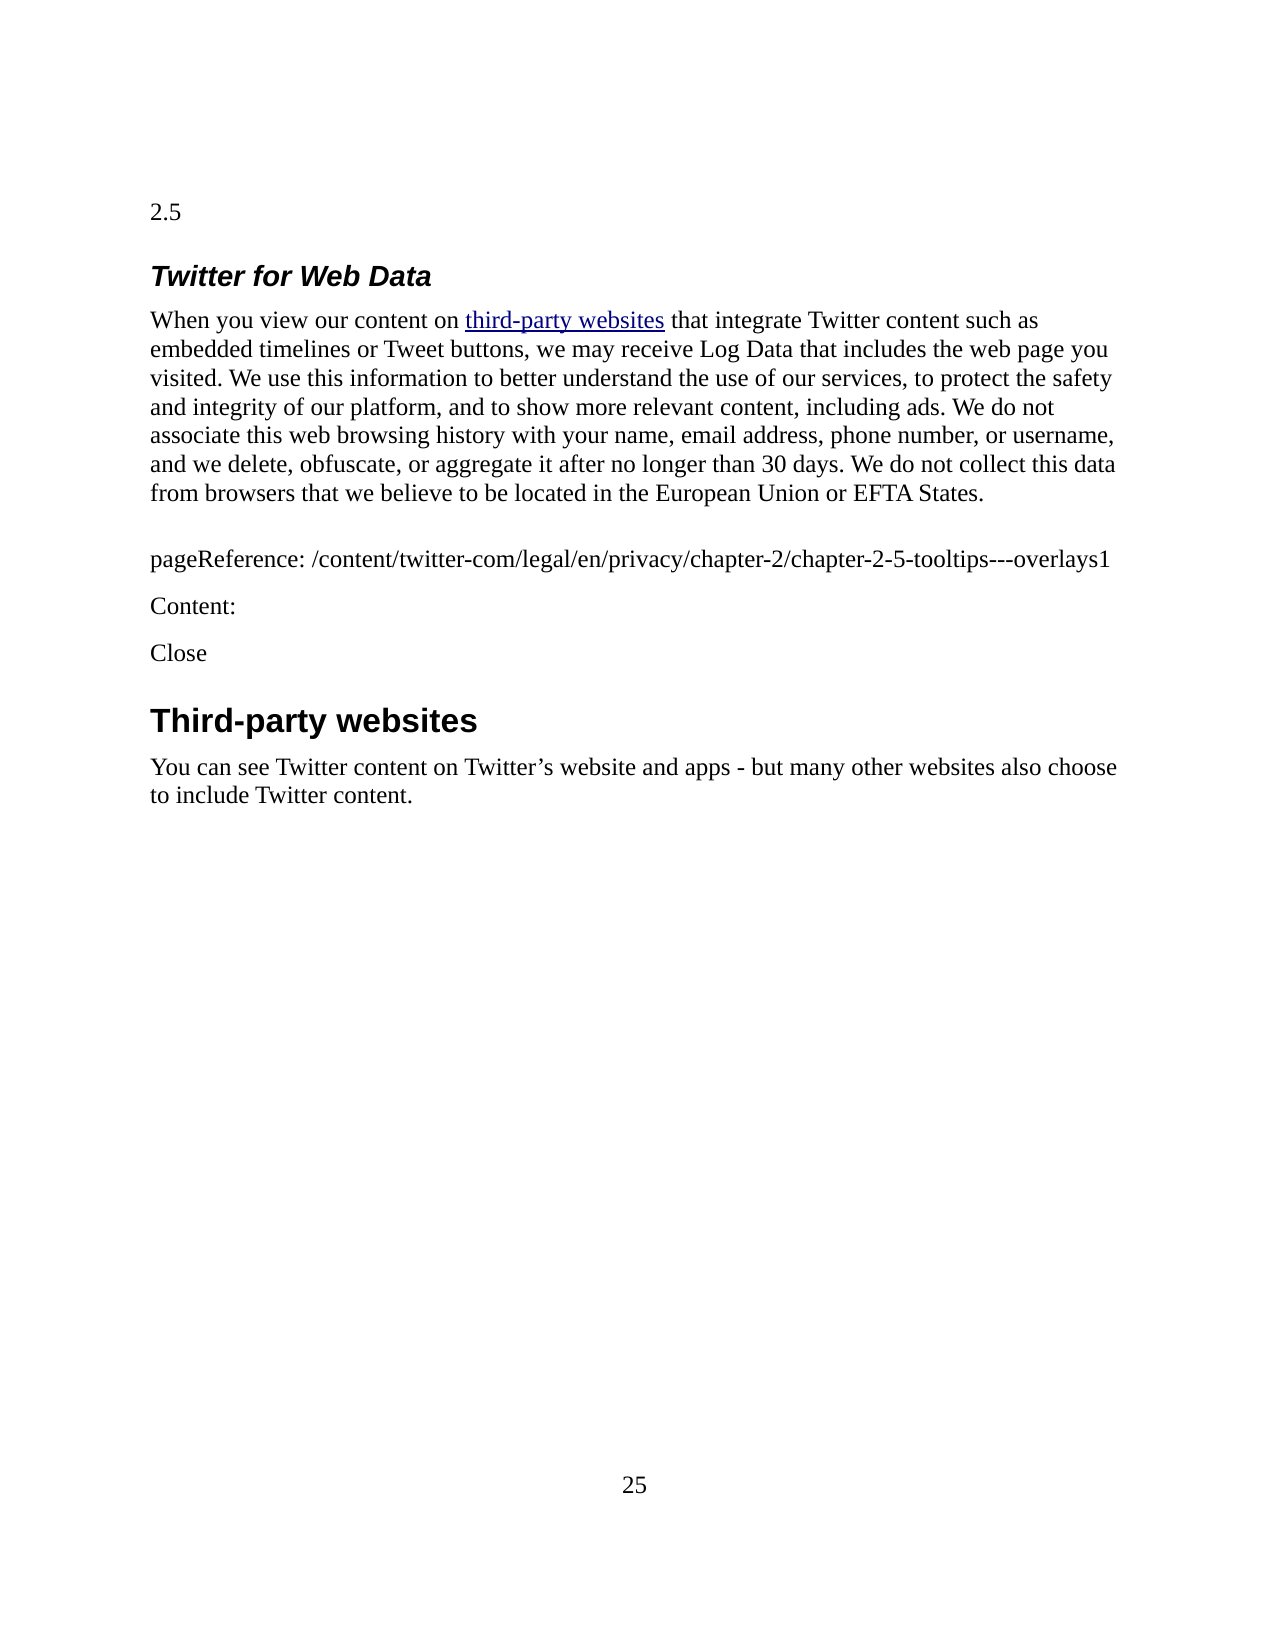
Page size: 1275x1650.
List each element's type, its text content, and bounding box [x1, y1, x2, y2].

subtitle Third-party websites [150, 700, 1125, 739]
subtitle Twitter for Web Data [150, 259, 1125, 293]
text Close [150, 638, 1125, 666]
text When you view our content on third-party websites that integrate Twitter content such as embedded timelines or Tweet buttons, we may receive Log Data that includes the web page you visited. We use this information to better understand the use of our services, to protect the safety and integrity of our platform, and to show more relevant content, including ads. We do not associate this web browsing history with your name, email address, phone number, or username, and we delete, obfuscate, or aggregate it after no longer than 30 days. We do not collect this data from browsers that we believe to be located in the European Union or EFTA States. [150, 305, 1125, 535]
text pageReference: /content/twitter-com/legal/en/privacy/chapter-2/chapter-2-5-tooltips---overlays1 [150, 544, 1125, 573]
text You can see Twitter content on Twitter’s website and apps - but many other websites also choose to include Twitter content. [150, 752, 1125, 809]
text 2.5 [150, 197, 1125, 225]
text Content: [150, 591, 1125, 620]
